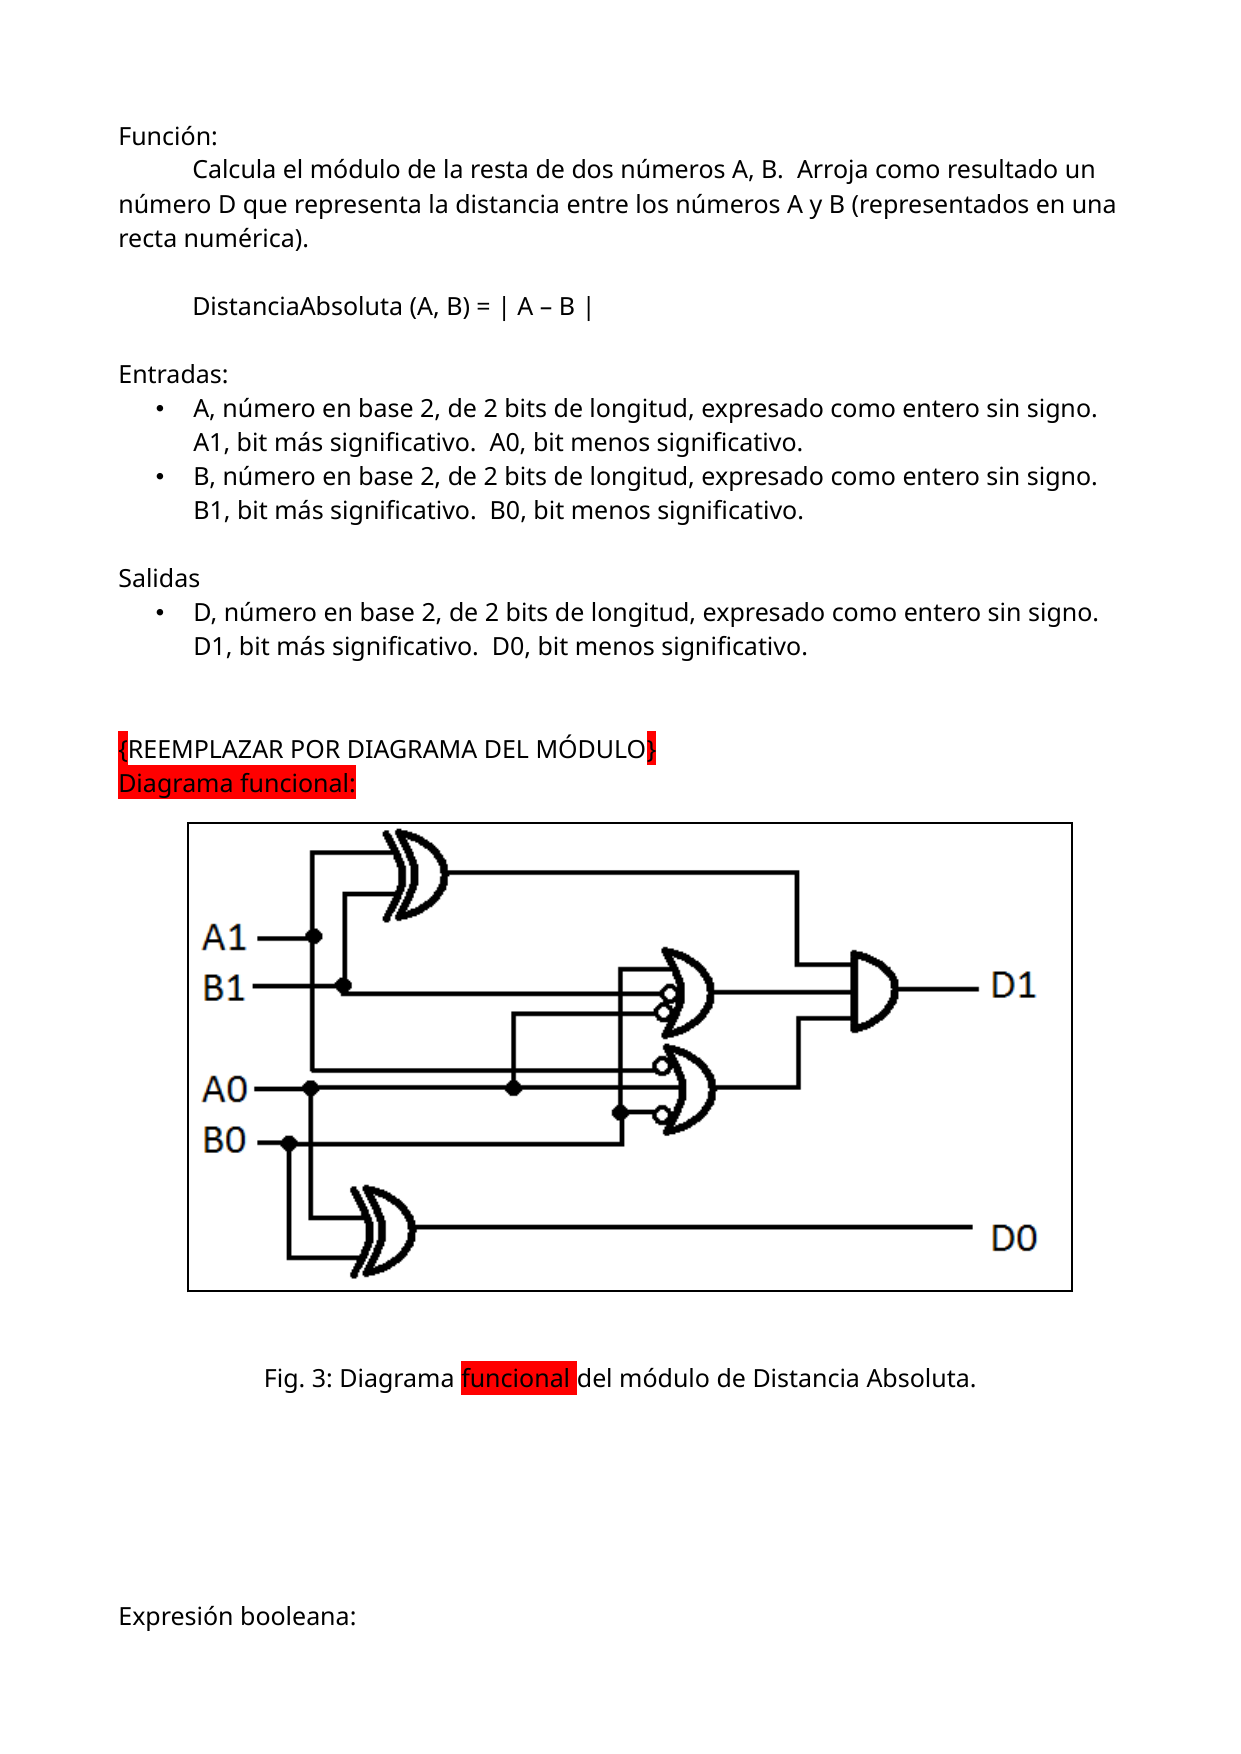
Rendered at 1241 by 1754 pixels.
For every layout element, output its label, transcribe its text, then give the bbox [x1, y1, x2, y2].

picture [192, 827, 1068, 1288]
list A, número en base 2, de 2 bits de longitud, expresado como entero sin signo. A1, bit más significativo. A0, bit menos significativo. [156, 391, 1122, 459]
text Calcula el módulo de la resta de dos números A, B. Arroja como resultado un número D que representa la distancia entre los números A y B (representados en una recta numérica). [118, 152, 1122, 254]
list D, número en base 2, de 2 bits de longitud, expresado como entero sin signo. D1, bit más significativo. D0, bit menos significativo. [156, 595, 1122, 663]
text Función: [118, 118, 1122, 152]
text [189, 824, 1071, 1290]
text Expresión booleana: [118, 1599, 1122, 1633]
text Salidas [118, 561, 1122, 595]
list B, número en base 2, de 2 bits de longitud, expresado como entero sin signo. B1, bit más significativo. B0, bit menos significativo. [156, 459, 1122, 527]
text Fig. 3: Diagrama funcional del módulo de Distancia Absoluta. [118, 1361, 1122, 1395]
text Entradas: [118, 357, 1122, 391]
text DistanciaAbsoluta (A, B) = | A – B | [118, 288, 1122, 322]
text Diagrama funcional: [118, 765, 1122, 799]
text {REEMPLAZAR POR DIAGRAMA DEL MÓDULO} [118, 731, 1122, 765]
